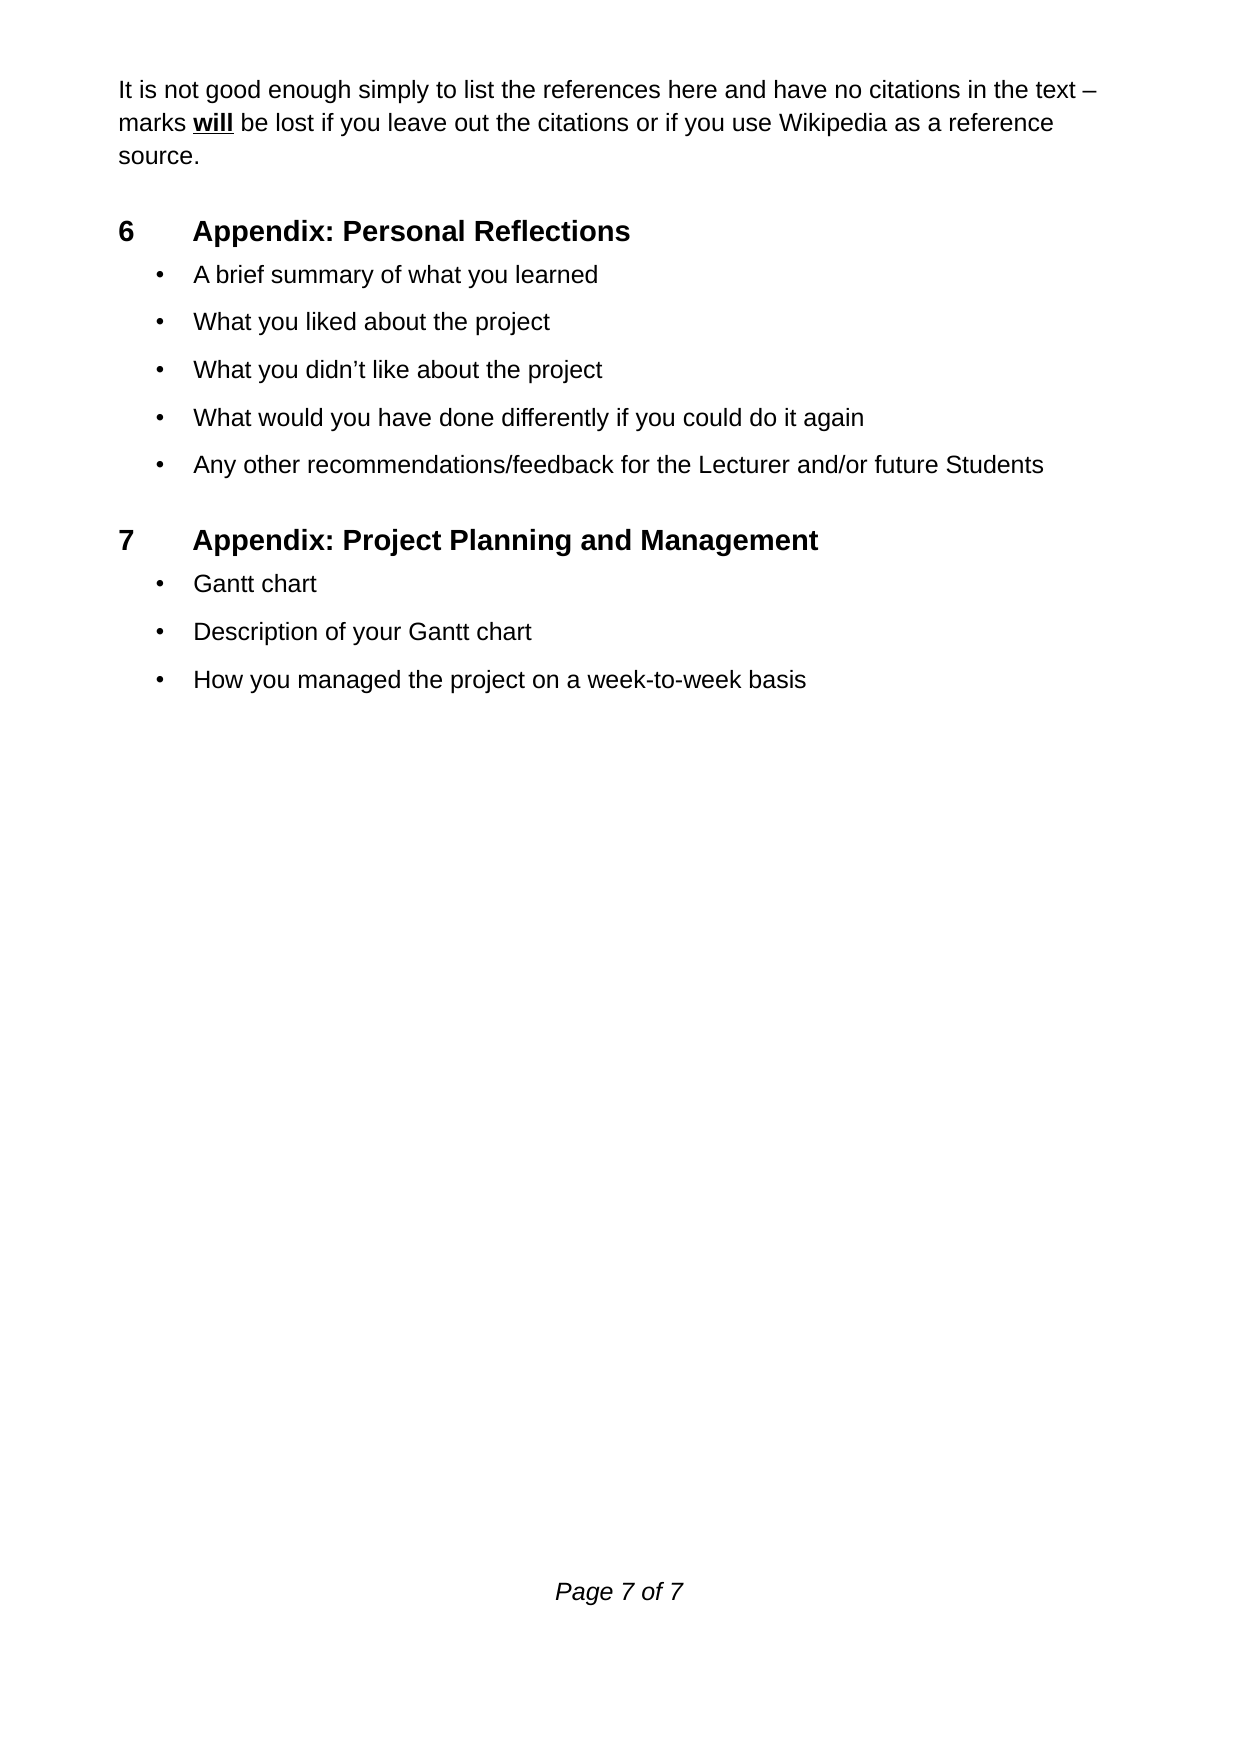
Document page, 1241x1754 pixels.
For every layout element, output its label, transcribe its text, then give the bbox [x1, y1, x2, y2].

list What you didn’t like about the project [156, 355, 1122, 384]
list A brief summary of what you learned [156, 260, 1122, 288]
text It is not good enough simply to list the references here and have no citations in the text – marks will be lost if you leave out the citations or if you use Wikipedia as a reference source. [118, 75, 1122, 170]
subtitle Appendix: Personal Reflections [118, 214, 1122, 247]
list Description of your Gantt chart [156, 617, 1122, 646]
list What you liked about the project [156, 307, 1122, 336]
list Gantt chart [156, 569, 1122, 598]
list Any other recommendations/feedback for the Lecturer and/or future Students [156, 451, 1122, 479]
list How you managed the project on a week-to-week basis [156, 665, 1122, 693]
list What would you have done differently if you could do it again [156, 403, 1122, 432]
subtitle Appendix: Project Planning and Management [118, 523, 1122, 557]
